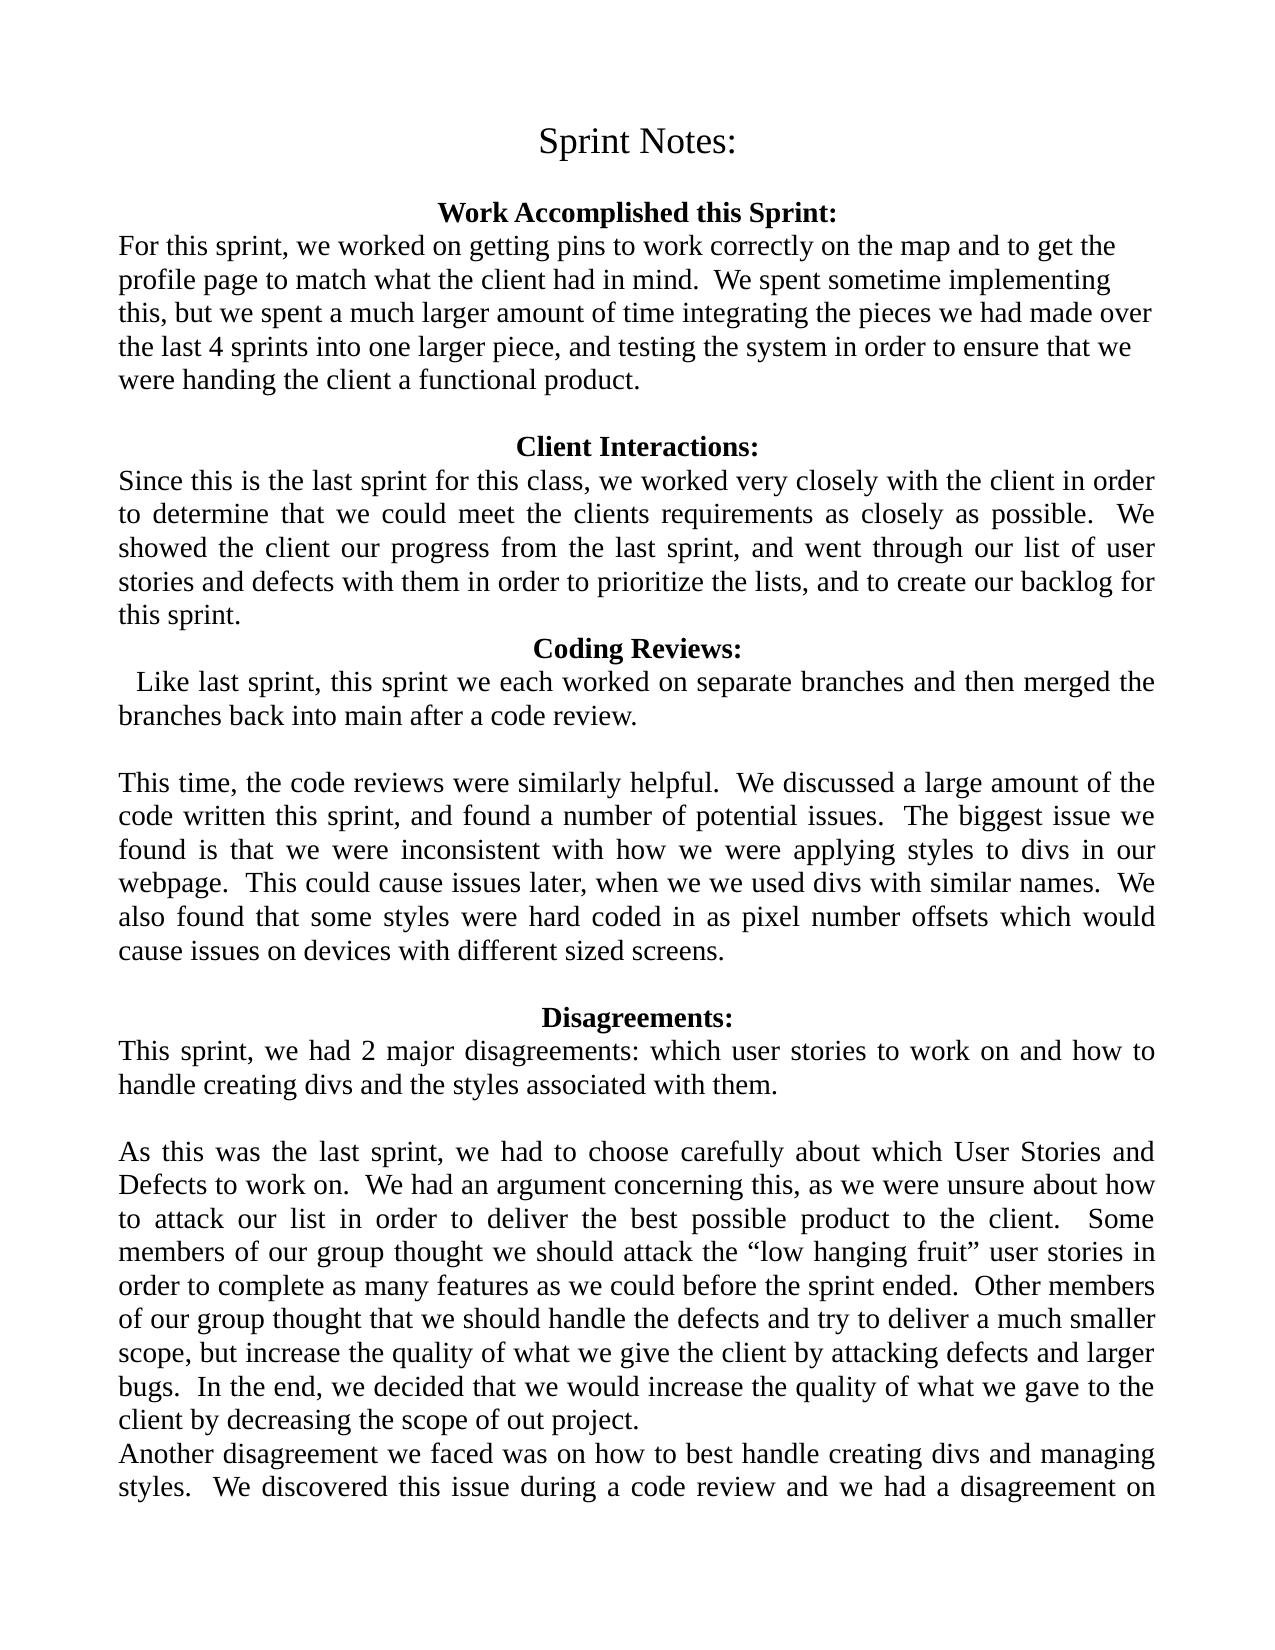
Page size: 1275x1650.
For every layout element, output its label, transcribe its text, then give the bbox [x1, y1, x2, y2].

text Disagreements: [118, 1000, 1157, 1033]
text Client Interactions: [118, 429, 1157, 463]
text Like last sprint, this sprint we each worked on separate branches and then merged the branches back into main after a code review. [118, 664, 1157, 731]
text Sprint Notes: [118, 118, 1157, 161]
text For this sprint, we worked on getting pins to work correctly on the map and to get the profile page to match what the client had in mind. We spent sometime implementing this, but we spent a much larger amount of time integrating the pieces we had made over the last 4 sprints into one larger piece, and testing the system in order to ensure that we were handing the client a functional product. [118, 228, 1157, 396]
text Coding Reviews: [118, 631, 1157, 664]
text As this was the last sprint, we had to choose carefully about which User Stories and Defects to work on. We had an argument concerning this, as we were unsure about how to attack our list in order to deliver the best possible product to the client. Some members of our group thought we should attack the “low hanging fruit” user stories in order to complete as many features as we could before the sprint ended. Other members of our group thought that we should handle the defects and try to deliver a much smaller scope, but increase the quality of what we give the client by attacking defects and larger bugs. In the end, we decided that we would increase the quality of what we gave to the client by decreasing the scope of out project. [118, 1134, 1157, 1436]
text This sprint, we had 2 major disagreements: which user stories to work on and how to handle creating divs and the styles associated with them. [118, 1033, 1157, 1100]
text Another disagreement we faced was on how to best handle creating divs and managing styles. We discovered this issue during a code review and we had a disagreement on [118, 1436, 1157, 1503]
text This time, the code reviews were similarly helpful. We discussed a large amount of the code written this sprint, and found a number of potential issues. The biggest issue we found is that we were inconsistent with how we were applying styles to divs in our webpage. This could cause issues later, when we we used divs with similar names. We also found that some styles were hard coded in as pixel number offsets which would cause issues on devices with different sized screens. [118, 765, 1157, 966]
text Since this is the last sprint for this class, we worked very closely with the client in order to determine that we could meet the clients requirements as closely as possible. We showed the client our progress from the last sprint, and went through our list of user stories and defects with them in order to prioritize the lists, and to create our backlog for this sprint. [118, 463, 1157, 631]
text Work Accomplished this Sprint: [118, 195, 1157, 228]
